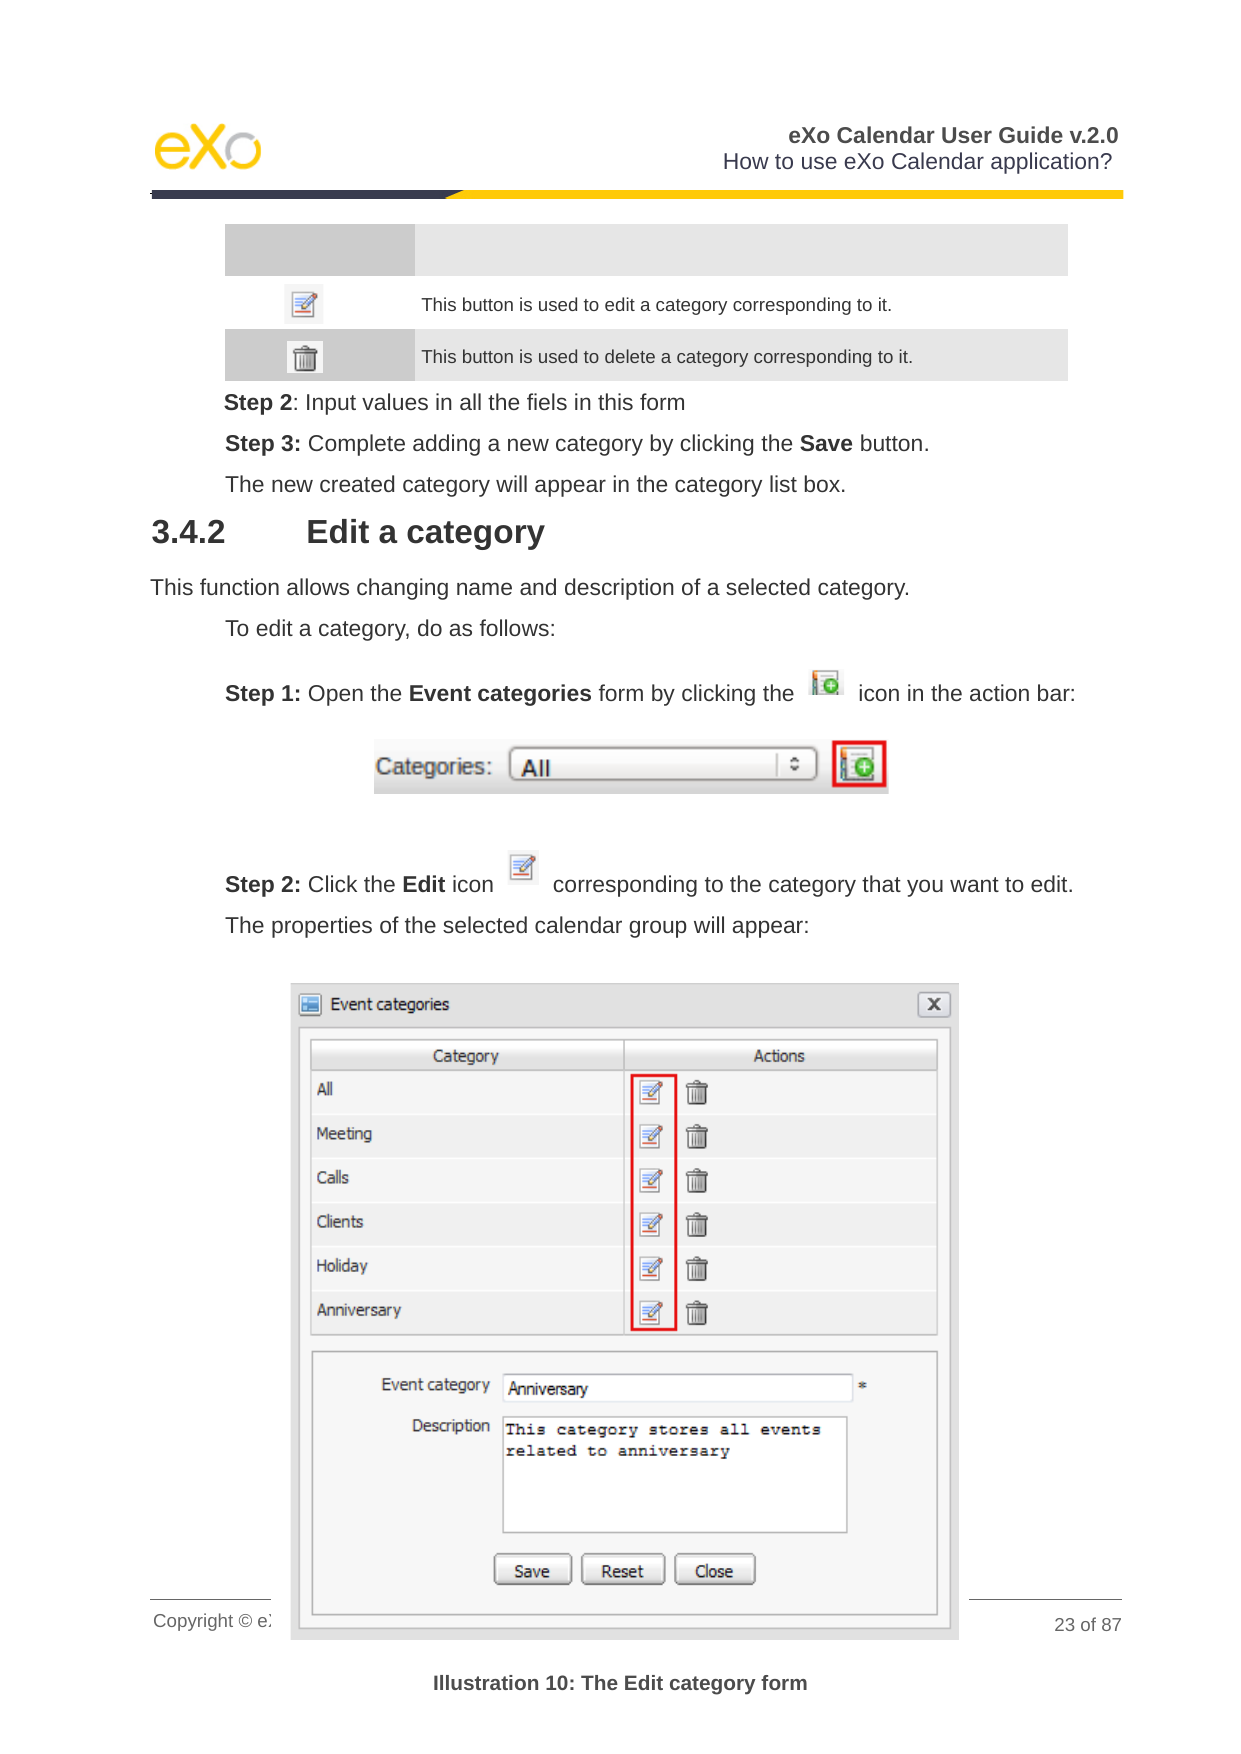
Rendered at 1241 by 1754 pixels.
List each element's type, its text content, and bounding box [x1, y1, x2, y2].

list Illustration 10: The Edit category form [271, 1043, 969, 1695]
text Step 2: Input values in all the fiels in this form [150, 388, 1122, 415]
list [271, 968, 969, 1043]
picture [507, 850, 539, 885]
table_cell [225, 276, 415, 284]
text This function allows changing name and description of a selected category. [150, 573, 1122, 600]
list The new created category will appear in the category list box. [187, 471, 1122, 498]
table_cell [225, 285, 415, 328]
picture [374, 739, 889, 794]
table_cell This button is used to edit a category corresponding to it. [415, 276, 1068, 328]
picture [284, 284, 324, 324]
list The properties of the selected calendar group will appear: [187, 912, 1122, 938]
list Step 2: Click the Edit icon corresponding to the category that you want to edit. [187, 843, 1122, 897]
picture [155, 123, 262, 170]
picture [290, 983, 959, 1640]
subtitle Edit a category [150, 513, 1122, 551]
table_cell This button is used to delete a category corresponding to it. [415, 329, 1068, 381]
list Step 1: Open the Event categories form by clicking the icon in the action bar: [187, 662, 1122, 707]
picture [287, 341, 323, 373]
table_cell [225, 329, 415, 381]
list To edit a category, do as follows: [187, 615, 1122, 641]
picture [151, 190, 1124, 199]
picture [808, 669, 845, 695]
table_cell [415, 224, 1068, 276]
list Step 3: Complete adding a new category by clicking the Save button. [187, 430, 1122, 456]
table_cell [225, 224, 415, 276]
